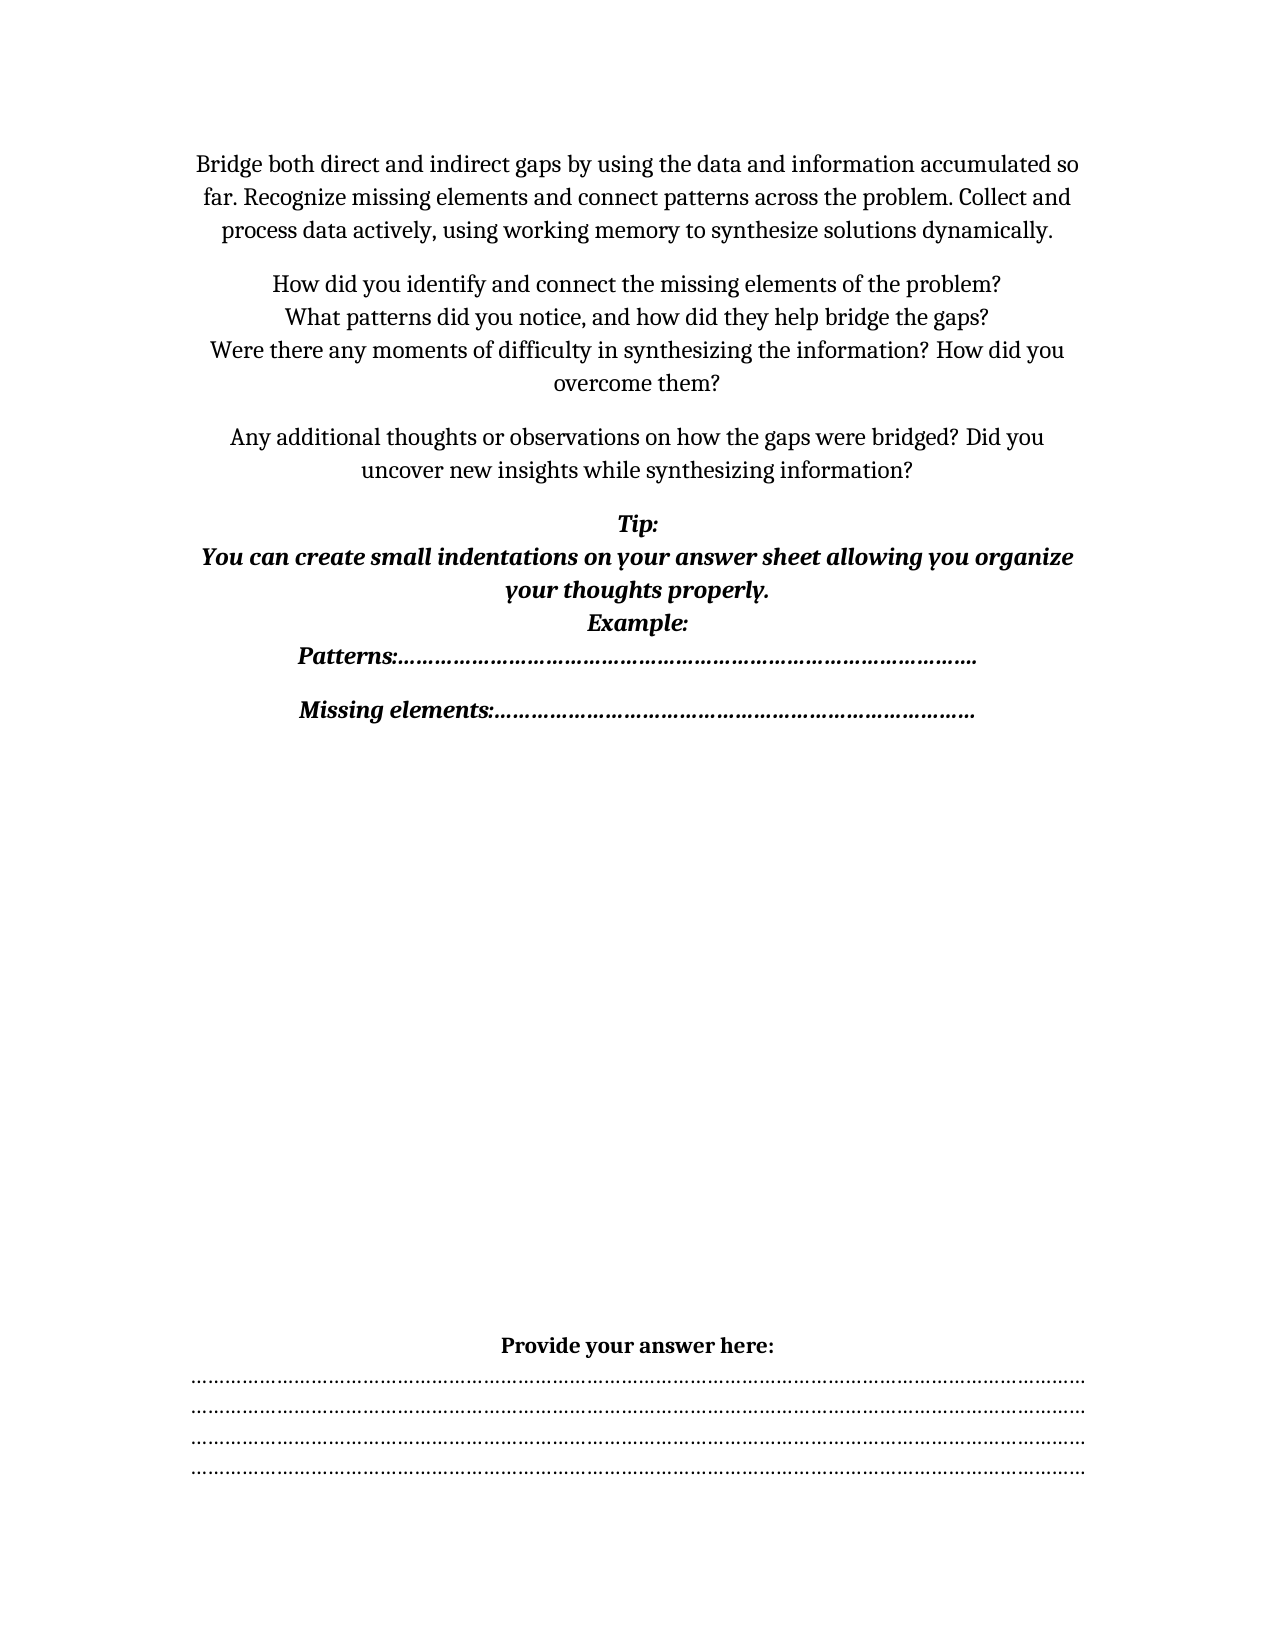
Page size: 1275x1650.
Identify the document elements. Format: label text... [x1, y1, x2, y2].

text Missing elements:…………………………………………………………………… [187, 696, 1087, 724]
text Bridge both direct and indirect gaps by using the data and information accumulated so far. Recognize missing elements and connect patterns across the problem. Collect and process data actively, using working memory to synthesize solutions dynamically. [187, 150, 1087, 245]
text Any additional thoughts or observations on how the gaps were bridged? Did you uncover new insights while synthesizing information? [187, 423, 1087, 484]
text Provide your answer here: ………………………………………………………………………………………………………………………………………………………………………………………………………………………………………………………………………………………………………………………………………………………………………………………………………………………………………………………………………………………………………………………………………………………………………… [187, 1333, 1087, 1480]
text Tip: You can create small indentations on your answer sheet allowing you organize your thoughts properly. Example: Patterns:…………………………………………………………………………………. [187, 510, 1087, 671]
text How did you identify and connect the missing elements of the problem? What patterns did you notice, and how did they help bridge the gaps? Were there any moments of difficulty in synthesizing the information? How did you overcome them? [187, 270, 1087, 398]
